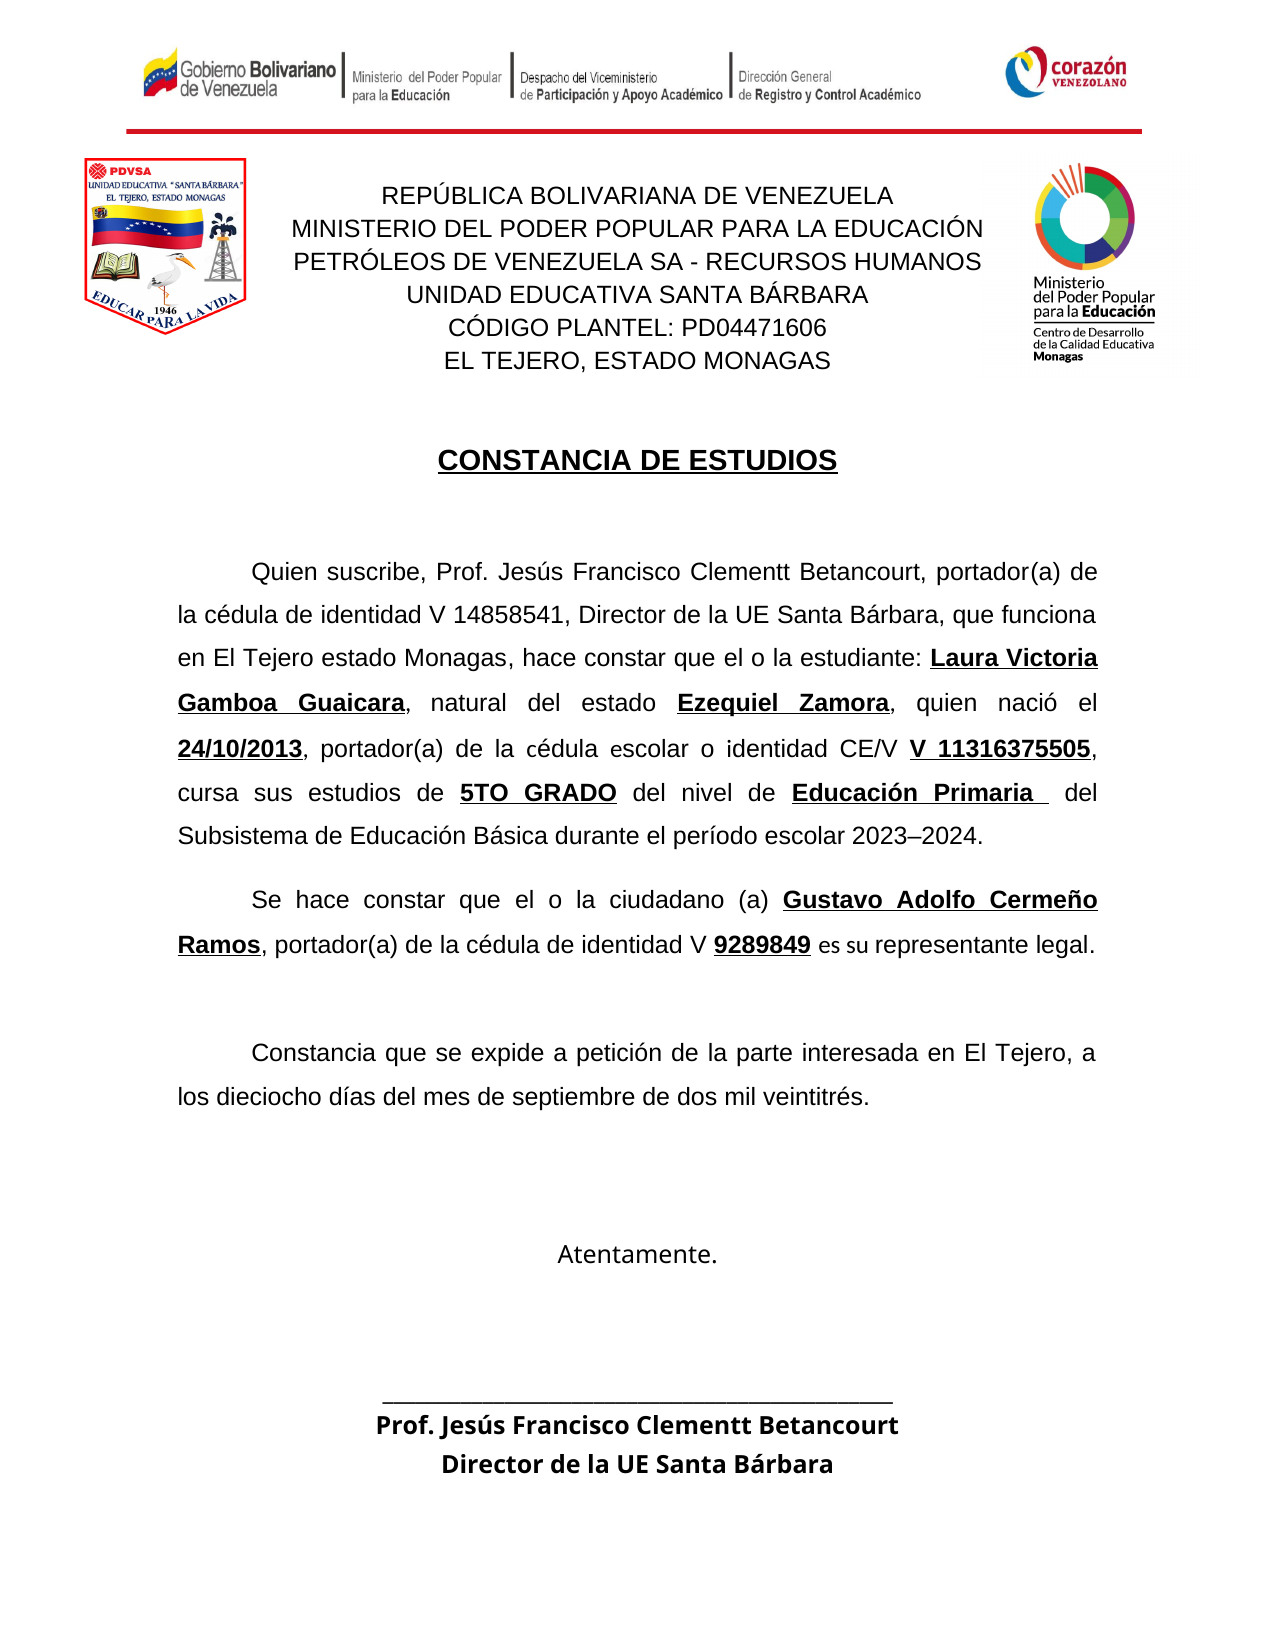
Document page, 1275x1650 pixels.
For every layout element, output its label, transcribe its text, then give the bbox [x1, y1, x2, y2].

text ______________________________________________ [177, 1373, 1098, 1407]
subtitle CONSTANCIA DE ESTUDIOS [177, 443, 1098, 476]
subtitle PETRÓLEOS DE VENEZUELA SA - RECURSOS HUMANOS [252, 247, 978, 275]
text EL TEJERO, ESTADO MONAGAS [177, 346, 978, 374]
text Constancia que se expide a petición de la parte interesada en El Tejero, a los dieciocho días del mes de septiembre de dos mil veintitrés. [177, 1038, 1098, 1110]
text Quien suscribe, Prof. Jesús Francisco Clementt Betancourt, portador(a) de la cédula de identidad V 14858541, Director de la UE Santa Bárbara, que funciona en El Tejero estado Monagas, hace constar que el o la estudiante: Laura Victoria Gamboa Guaicara, natural del estado Ezequiel Zamora, quien nació el 24/10/2013, portador(a) de la cédula escolar o identidad CE/V V 11316375505, cursa sus estudios de 5TO GRADO del nivel de Educación Primaria del Subsistema de Educación Básica durante el período escolar 2023–2024. [177, 557, 1098, 849]
text CÓDIGO PLANTEL: PD04471606 [177, 313, 978, 341]
picture [978, 153, 1200, 377]
text UNIDAD EDUCATIVA SANTA BÁRBARA [252, 280, 978, 308]
text Prof. Jesús Francisco Clementt Betancourt [177, 1407, 1098, 1441]
picture [126, 11, 1142, 134]
subtitle REPÚBLICA BOLIVARIANA DE VENEZUELA [252, 181, 978, 209]
subtitle MINISTERIO DEL PODER POPULAR PARA LA EDUCACIÓN [252, 214, 978, 242]
text Atentamente. [177, 1237, 1098, 1271]
text Director de la UE Santa Bárbara [177, 1447, 1098, 1481]
text Se hace constar que el o la ciudadano (a) Gustavo Adolfo Cermeño Ramos, portador(a) de la cédula de identidad V 9289849 es su representante legal. [177, 885, 1098, 959]
picture [79, 158, 252, 335]
